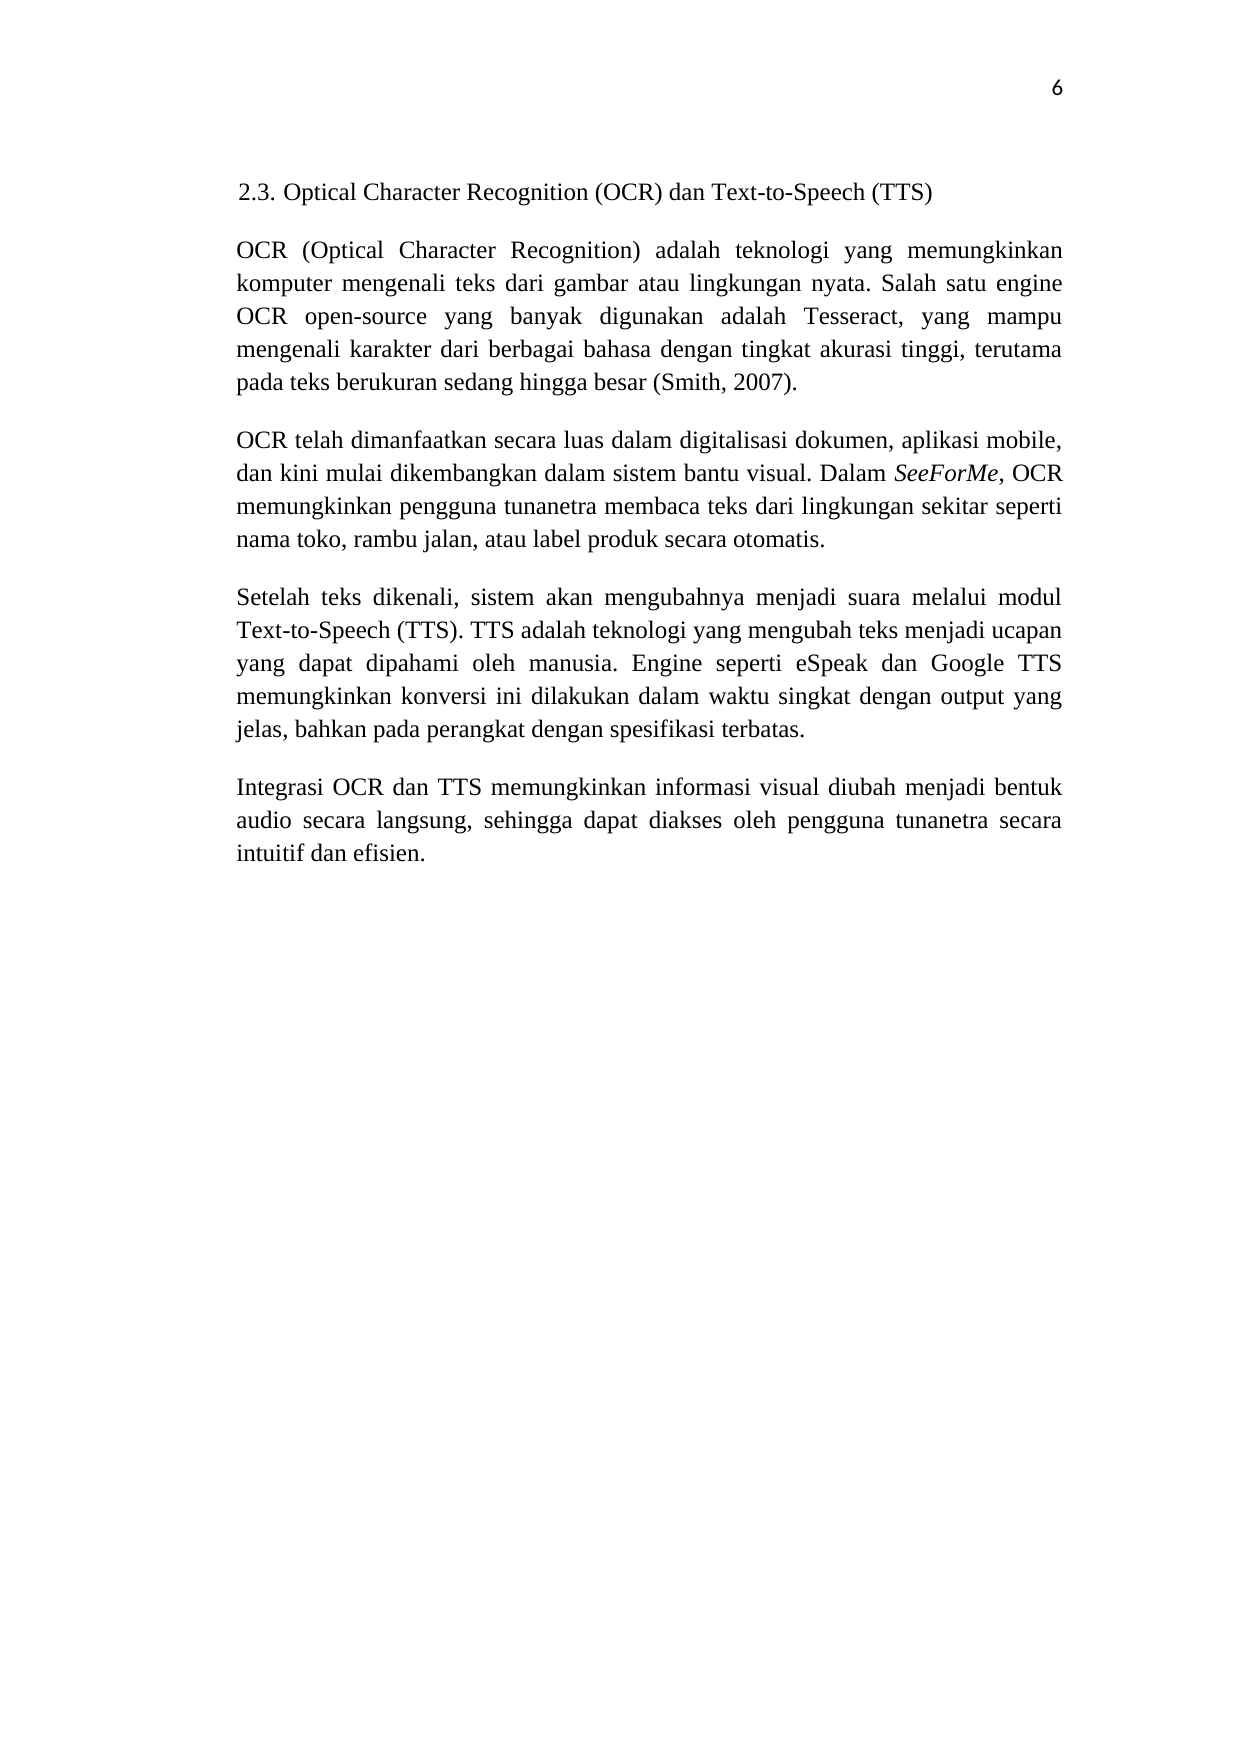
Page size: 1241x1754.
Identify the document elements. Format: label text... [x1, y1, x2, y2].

text OCR (Optical Character Recognition) adalah teknologi yang memungkinkan komputer mengenali teks dari gambar atau lingkungan nyata. Salah satu engine OCR open-source yang banyak digunakan adalah Tesseract, yang mampu mengenali karakter dari berbagai bahasa dengan tingkat akurasi tinggi, terutama pada teks berukuran sedang hingga besar (Smith, 2007). [236, 235, 1063, 396]
text Setelah teks dikenali, sistem akan mengubahnya menjadi suara melalui modul Text-to-Speech (TTS). TTS adalah teknologi yang mengubah teks menjadi ucapan yang dapat dipahami oleh manusia. Engine seperti eSpeak dan Google TTS memungkinkan konversi ini dilakukan dalam waktu singkat dengan output yang jelas, bahkan pada perangkat dengan spesifikasi terbatas. [236, 582, 1063, 743]
text OCR telah dimanfaatkan secara luas dalam digitalisasi dokumen, aplikasi mobile, dan kini mulai dikembangkan dalam sistem bantu visual. Dalam SeeForMe, OCR memungkinkan pengguna tunanetra membaca teks dari lingkungan sekitar seperti nama toko, rambu jalan, atau label produk secara otomatis. [236, 425, 1063, 553]
list Optical Character Recognition (OCR) dan Text-to-Speech (TTS) [238, 177, 1063, 206]
text Integrasi OCR dan TTS memungkinkan informasi visual diubah menjadi bentuk audio secara langsung, sehingga dapat diakses oleh pengguna tunanetra secara intuitif dan efisien. [236, 772, 1063, 867]
